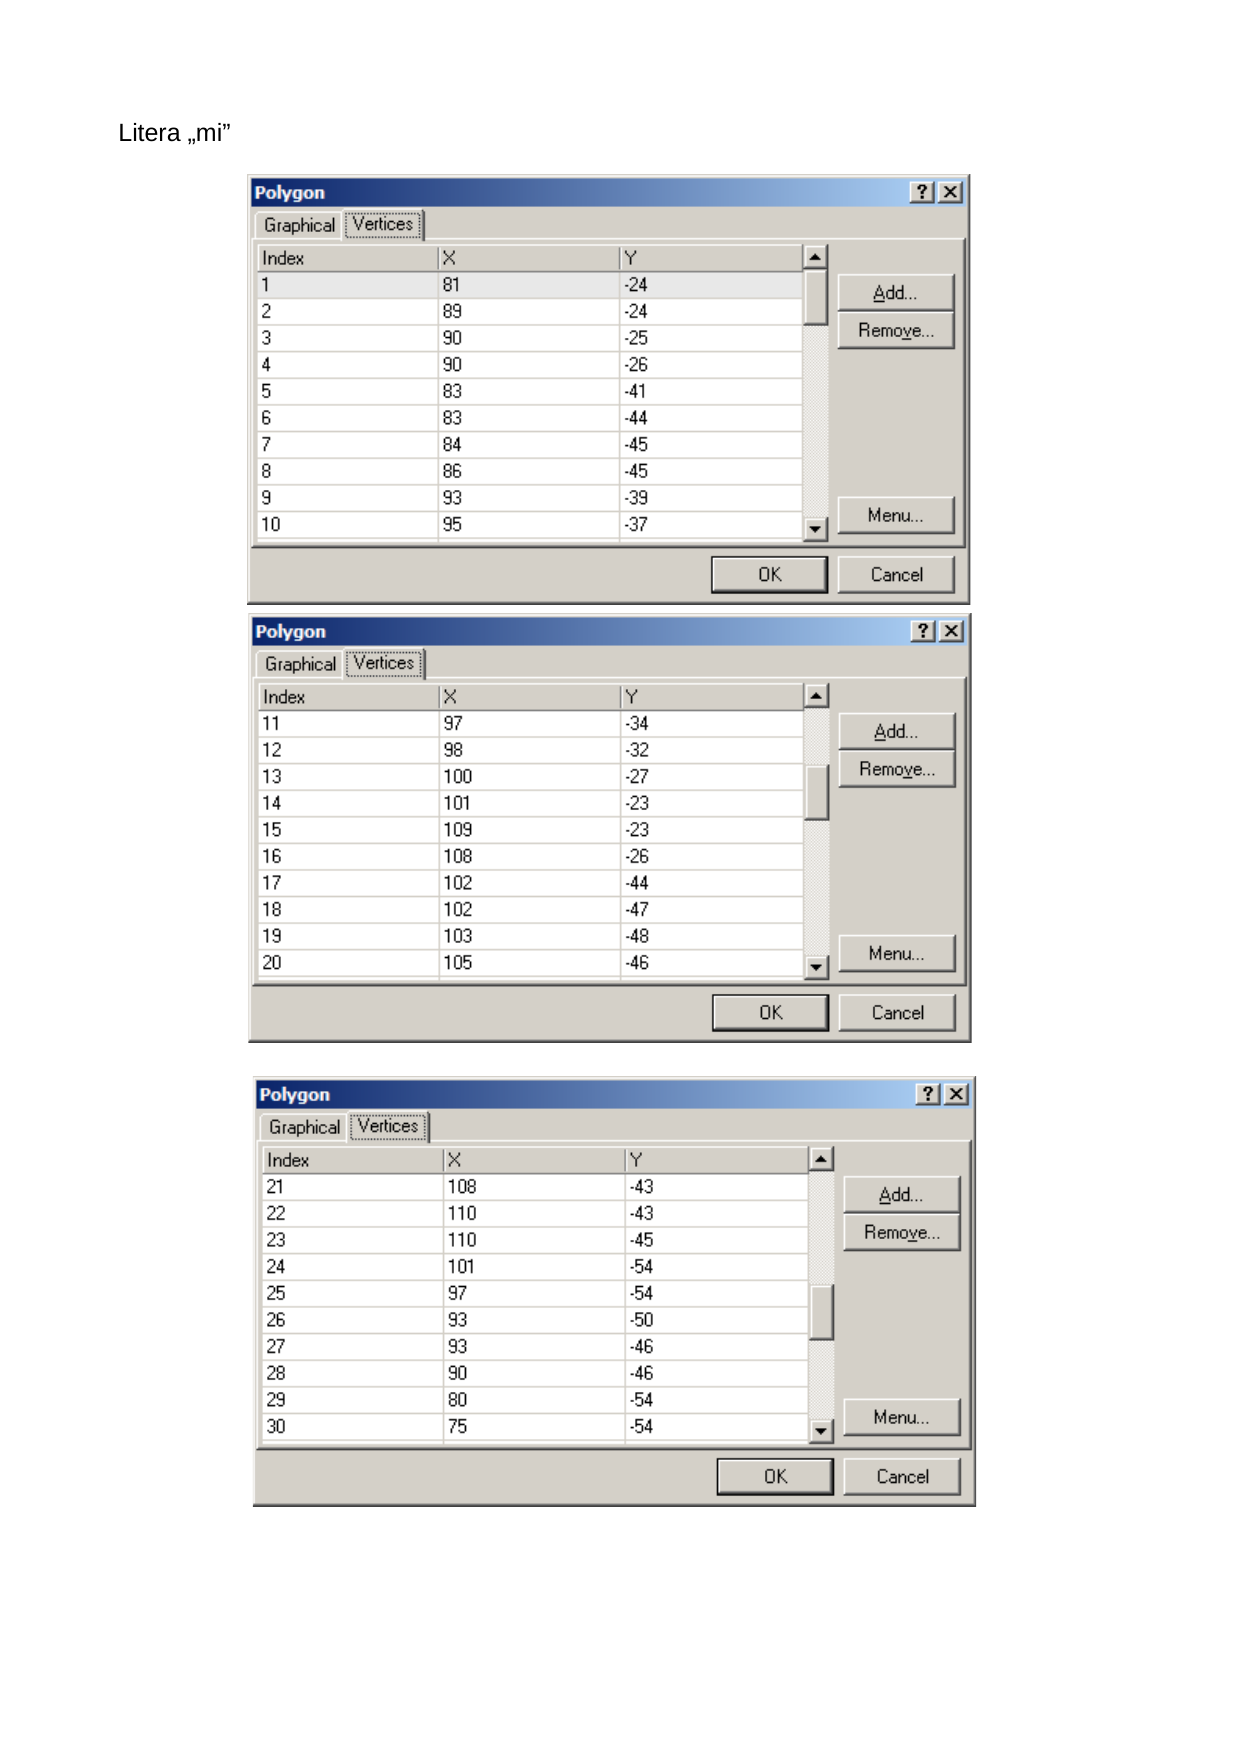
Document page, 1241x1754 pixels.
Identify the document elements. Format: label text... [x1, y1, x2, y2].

picture [248, 613, 972, 1043]
picture [247, 174, 971, 605]
picture [252, 1076, 977, 1507]
text Litera „mi” [118, 118, 1122, 147]
